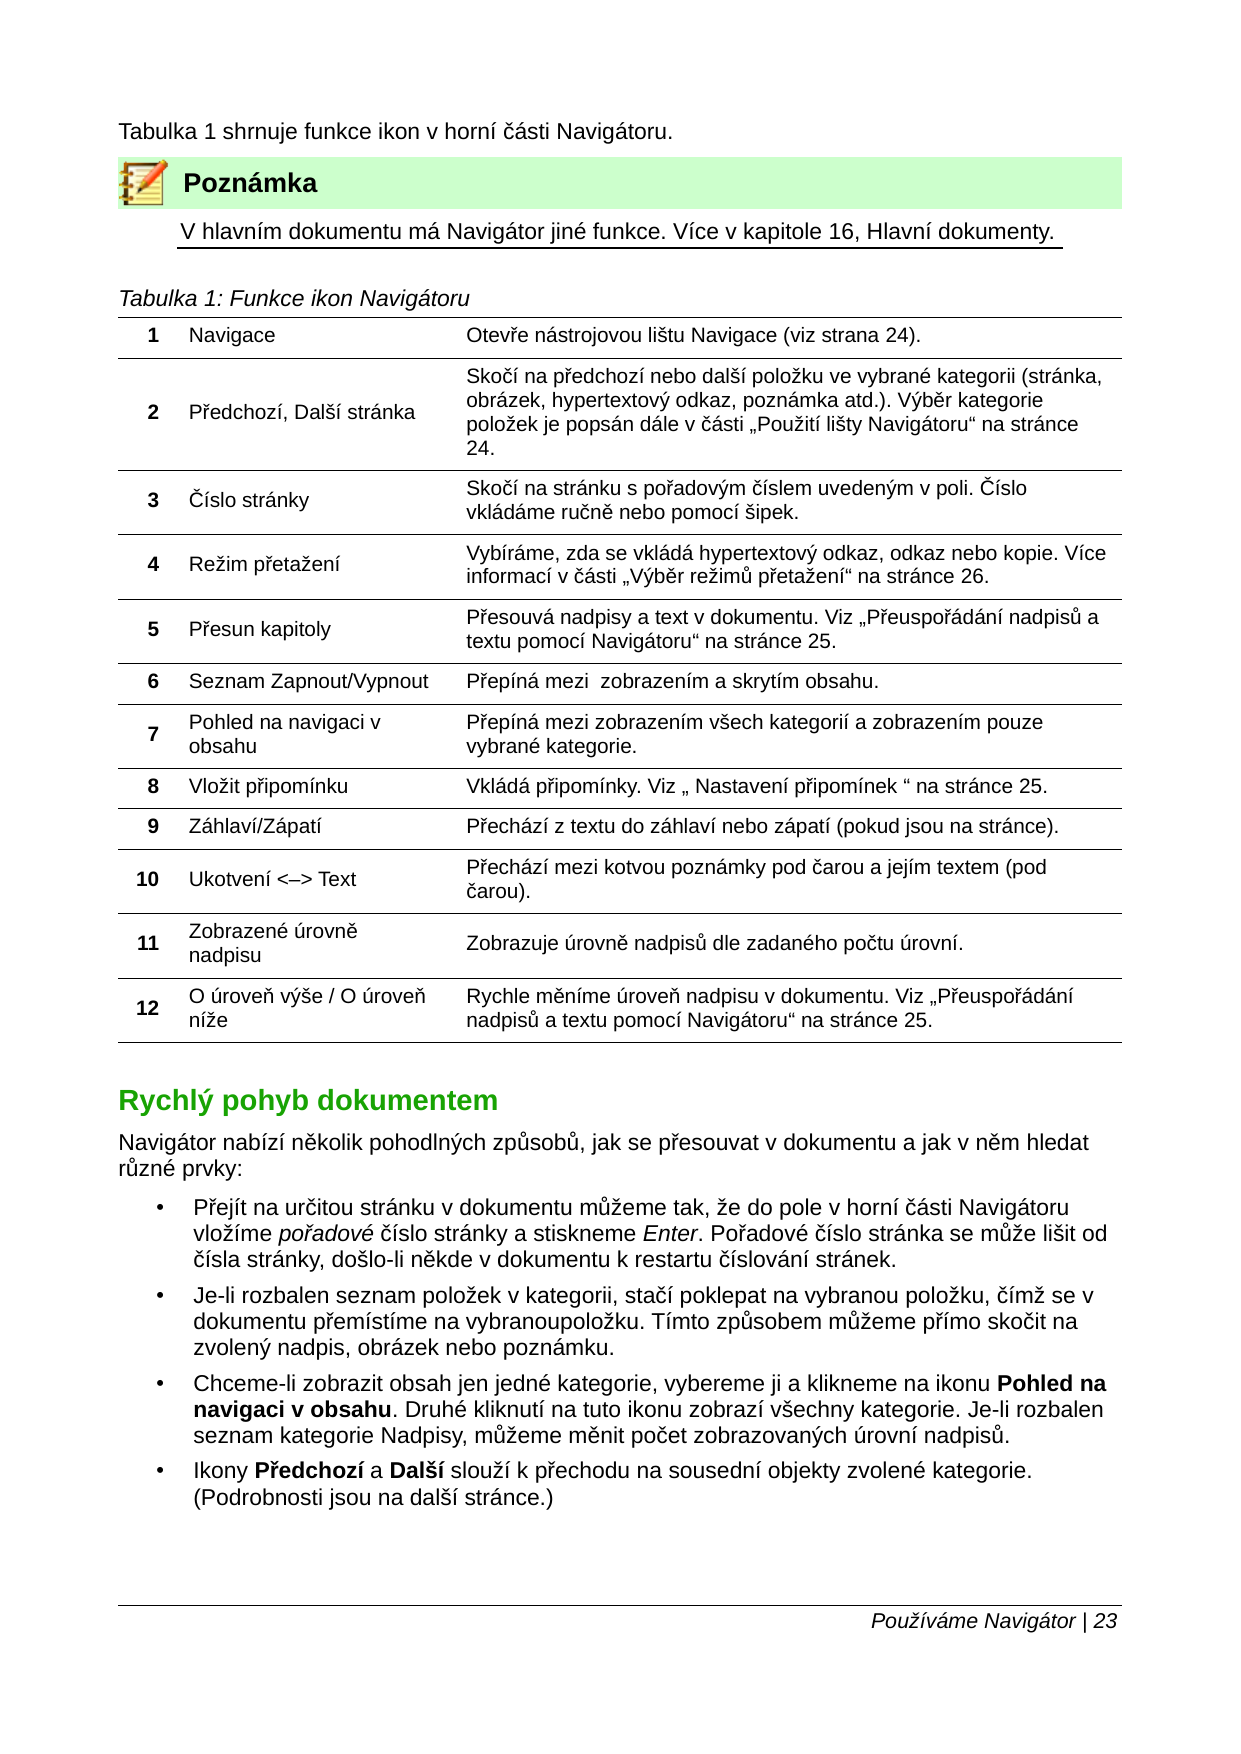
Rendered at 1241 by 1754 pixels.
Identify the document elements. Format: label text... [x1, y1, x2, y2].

table_cell Záhlaví/Zápatí [171, 809, 448, 849]
table_cell 3 [118, 471, 171, 534]
text Tabulka 1 shrnuje funkce ikon v horní části Navigátoru. [118, 118, 1122, 144]
picture [119, 158, 170, 209]
table_cell 8 [118, 769, 171, 808]
table_cell Předchozí, Další stránka [171, 359, 448, 470]
table_cell Seznam Zapnout/Vypnout [171, 664, 448, 703]
table_cell Skočí na předchozí nebo další položku ve vybrané kategorii (stránka, obrázek, hypertextový odkaz, poznámka atd.). Výběr kategorie položek je popsán dále v části „Používáme lištu Navigátoru“ na stránce 23. [448, 359, 1122, 470]
table_cell Vkládá připomínky. Viz „ Nastavení připomínek “ na stránce 24. [448, 769, 1122, 808]
table_header 1 [118, 318, 171, 358]
table_cell Vybíráme, zda se vkládá hypertextový odkaz, odkaz nebo kopie. Více informací v části „Výběr režimů přetažení“ na stránce 24. [448, 535, 1122, 599]
table_cell 4 [118, 535, 171, 599]
table_cell 11 [118, 914, 171, 977]
table_cell 9 [118, 809, 171, 849]
table_cell Přepíná mezi zobrazením a skrytím obsahu. [448, 664, 1122, 703]
table_cell Skočí na stránku s pořadovým číslem uvedeným v poli. Číslo vkládáme ručně nebo pomocí šipek. [448, 471, 1122, 534]
table_cell 10 [118, 850, 171, 913]
text V hlavním dokumentu má Navigátor jiné funkce. Více v kapitole 16, Hlavní dokumenty. [177, 215, 1063, 247]
table_header Otevře nástrojovou lištu Navigace (viz strana 23). [448, 318, 1122, 358]
table_cell 6 [118, 664, 171, 703]
table_cell 12 [118, 979, 171, 1042]
table_cell Číslo stránky [171, 471, 448, 534]
list Navigátor nabízí několik pohodlných způsobů, jak se přesouvat v dokumentu a jak v něm hledat různé prvky: [118, 1128, 1122, 1181]
table_cell Ukotvení <–> Text [171, 850, 448, 913]
table_cell Režim přetažení [171, 535, 448, 599]
table_cell Přepíná mezi zobrazením všech kategorií a zobrazením pouze vybrané kategorie. [448, 705, 1122, 768]
list Chceme-li zobrazit obsah jen jedné kategorie, vybereme ji a klikneme na ikonu Pohled na navigaci v obsahu. Druhé kliknutí na tuto ikonu zobrazí všechny kategorie. Je-li rozbalen seznam kategorie Nadpisy, můžeme měnit počet zobrazovaných úrovní nadpisů. [156, 1369, 1122, 1449]
table_cell Rychle měníme úroveň nadpisu v dokumentu. Viz „Přeuspořádání nadpisů a textu pomocí Navigátoru“ na stránce 23. [448, 979, 1122, 1042]
table_cell Přechází z textu do záhlaví nebo zápatí (pokud jsou na stránce). [448, 809, 1122, 849]
subtitle Rychlý pohyb dokumentem [118, 1083, 1122, 1117]
table_cell Vložit připomínku [171, 769, 448, 808]
table_cell Přesun kapitoly [171, 600, 448, 663]
table_cell 7 [118, 705, 171, 768]
list Ikony Předchozí a Další slouží k přechodu na sousední objekty zvolené kategorie. (Podrobnosti jsou na další stránce.) [156, 1457, 1122, 1510]
list Je-li rozbalen seznam položek v kategorii, stačí poklepat na vybranou položku, čímž se v dokumentu přemístíme na vybranoupoložku. Tímto způsobem můžeme přímo skočit na zvolený nadpis, obrázek nebo poznámku. [156, 1282, 1122, 1361]
table_cell Přesouvá nadpisy a text v dokumentu. Viz „Přeuspořádání nadpisů a textu pomocí Navigátoru“ na stránce 23. [448, 600, 1122, 663]
table_cell Zobrazuje úrovně nadpisů dle zadaného počtu úrovní. [448, 914, 1122, 977]
table_cell Přechází mezi kotvou poznámky pod čarou a jejím textem (pod čarou). [448, 850, 1122, 913]
text Tabulka 1: Funkce ikon Navigátoru [118, 285, 1122, 311]
list Přejít na určitou stránku v dokumentu můžeme tak, že do pole v horní části Navigátoru vložíme pořadové číslo stránky a stiskneme Enter. Pořadové číslo stránka se může lišit od čísla stránky, došlo-li někde v dokumentu k restartu číslování stránek. [156, 1194, 1122, 1273]
table_cell O úroveň výše / O úroveň níže [171, 979, 448, 1042]
table_cell Zobrazené úrovně nadpisu [171, 914, 448, 977]
table_header Navigace [171, 318, 448, 358]
table_cell 2 [118, 359, 171, 470]
table_cell Pohled na navigaci v obsahu [171, 705, 448, 768]
subtitle Poznámka [118, 157, 1122, 209]
table_cell 5 [118, 600, 171, 663]
